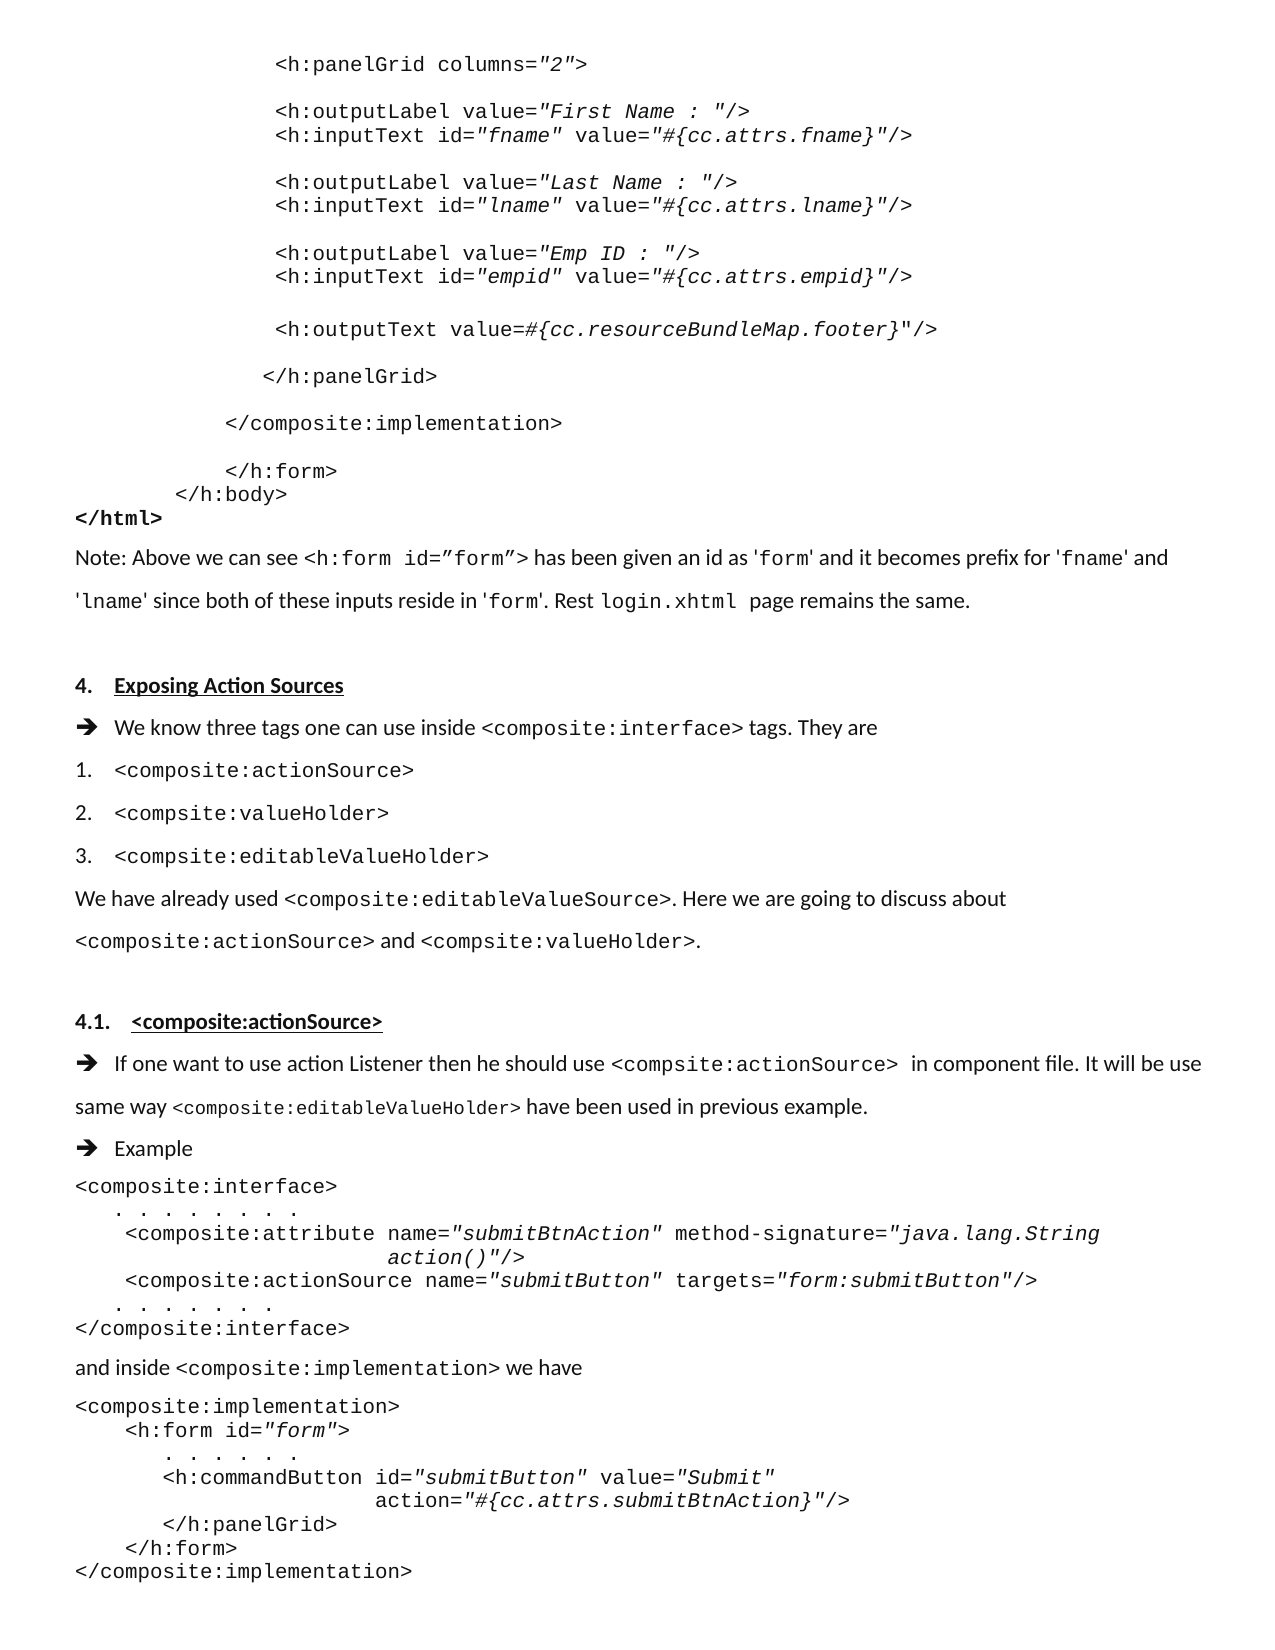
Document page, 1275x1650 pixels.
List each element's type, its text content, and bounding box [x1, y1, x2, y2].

text <h:inputText id="fname" value="#{cc.attrs.fname}"/> [75, 124, 1245, 148]
text <h:inputText id="lname" value="#{cc.attrs.lname}"/> [75, 196, 1245, 219]
list Example [75, 1134, 1245, 1162]
text <h:outputLabel value="Last Name : "/> [75, 172, 1245, 196]
list We know three tags one can use inside <composite:interface> tags. They are [75, 713, 1245, 741]
text <composite:actionSource name="submitButton" targets="form:submitButton"/> [75, 1270, 1245, 1294]
text Note: Above we can see <h:form id=”form”> has been given an id as 'form' and it becomes prefix for 'fname' and 'lname' since both of these inputs reside in 'form'. Rest login.xhtml page remains the same. [75, 543, 1245, 614]
text We have already used <composite:editableValueSource>. Here we are going to discuss about <composite:actionSource> and <compsite:valueHolder>. [75, 884, 1245, 955]
text <h:outputLabel value="First Name : "/> [75, 101, 1245, 124]
text <composite:attribute name="submitBtnAction" method-signature="java.lang.String action()"/> [75, 1223, 1245, 1270]
text and inside <composite:implementation> we have [75, 1353, 1245, 1382]
text . . . . . . [75, 1443, 1245, 1467]
text <h:panelGrid columns="2"> [75, 54, 1245, 77]
text 4. Exposing Action Sources [75, 671, 1245, 699]
list If one want to use action Listener then he should use <compsite:actionSource> in component file. It will be use same way <composite:editableValueHolder> have been used in previous example. [75, 1049, 1245, 1120]
text </composite:interface> [75, 1318, 1245, 1341]
text 4.1. <composite:actionSource> [75, 1007, 1245, 1035]
text </h:form> [75, 461, 1245, 484]
text 3. <compsite:editableValueHolder> [75, 841, 1245, 870]
text . . . . . . . . [75, 1199, 1245, 1223]
text </composite:implementation> [75, 413, 1245, 437]
text 2. <compsite:valueHolder> [75, 798, 1245, 827]
text <h:outputText value=#{cc.resourceBundleMap.footer}"/> [75, 319, 1245, 342]
text <h:outputLabel value="Emp ID : "/> [75, 243, 1245, 266]
text </h:panelGrid> [75, 366, 1245, 390]
text <h:form id="form"> [75, 1419, 1245, 1443]
text </h:form> [75, 1538, 1245, 1561]
text <composite:interface> [75, 1176, 1245, 1199]
text . . . . . . . [75, 1294, 1245, 1318]
text </h:panelGrid> [75, 1514, 1245, 1538]
text <composite:implementation> [75, 1396, 1245, 1419]
text <h:commandButton id="submitButton" value="Submit" action="#{cc.attrs.submitBtnAction}"/> [75, 1467, 1245, 1514]
text </h:body> [75, 484, 1245, 508]
text </html> [75, 508, 1245, 532]
text </composite:implementation> [75, 1561, 1245, 1585]
text 1. <composite:actionSource> [75, 756, 1245, 784]
text <h:inputText id="empid" value="#{cc.attrs.empid}"/> [75, 266, 1245, 290]
